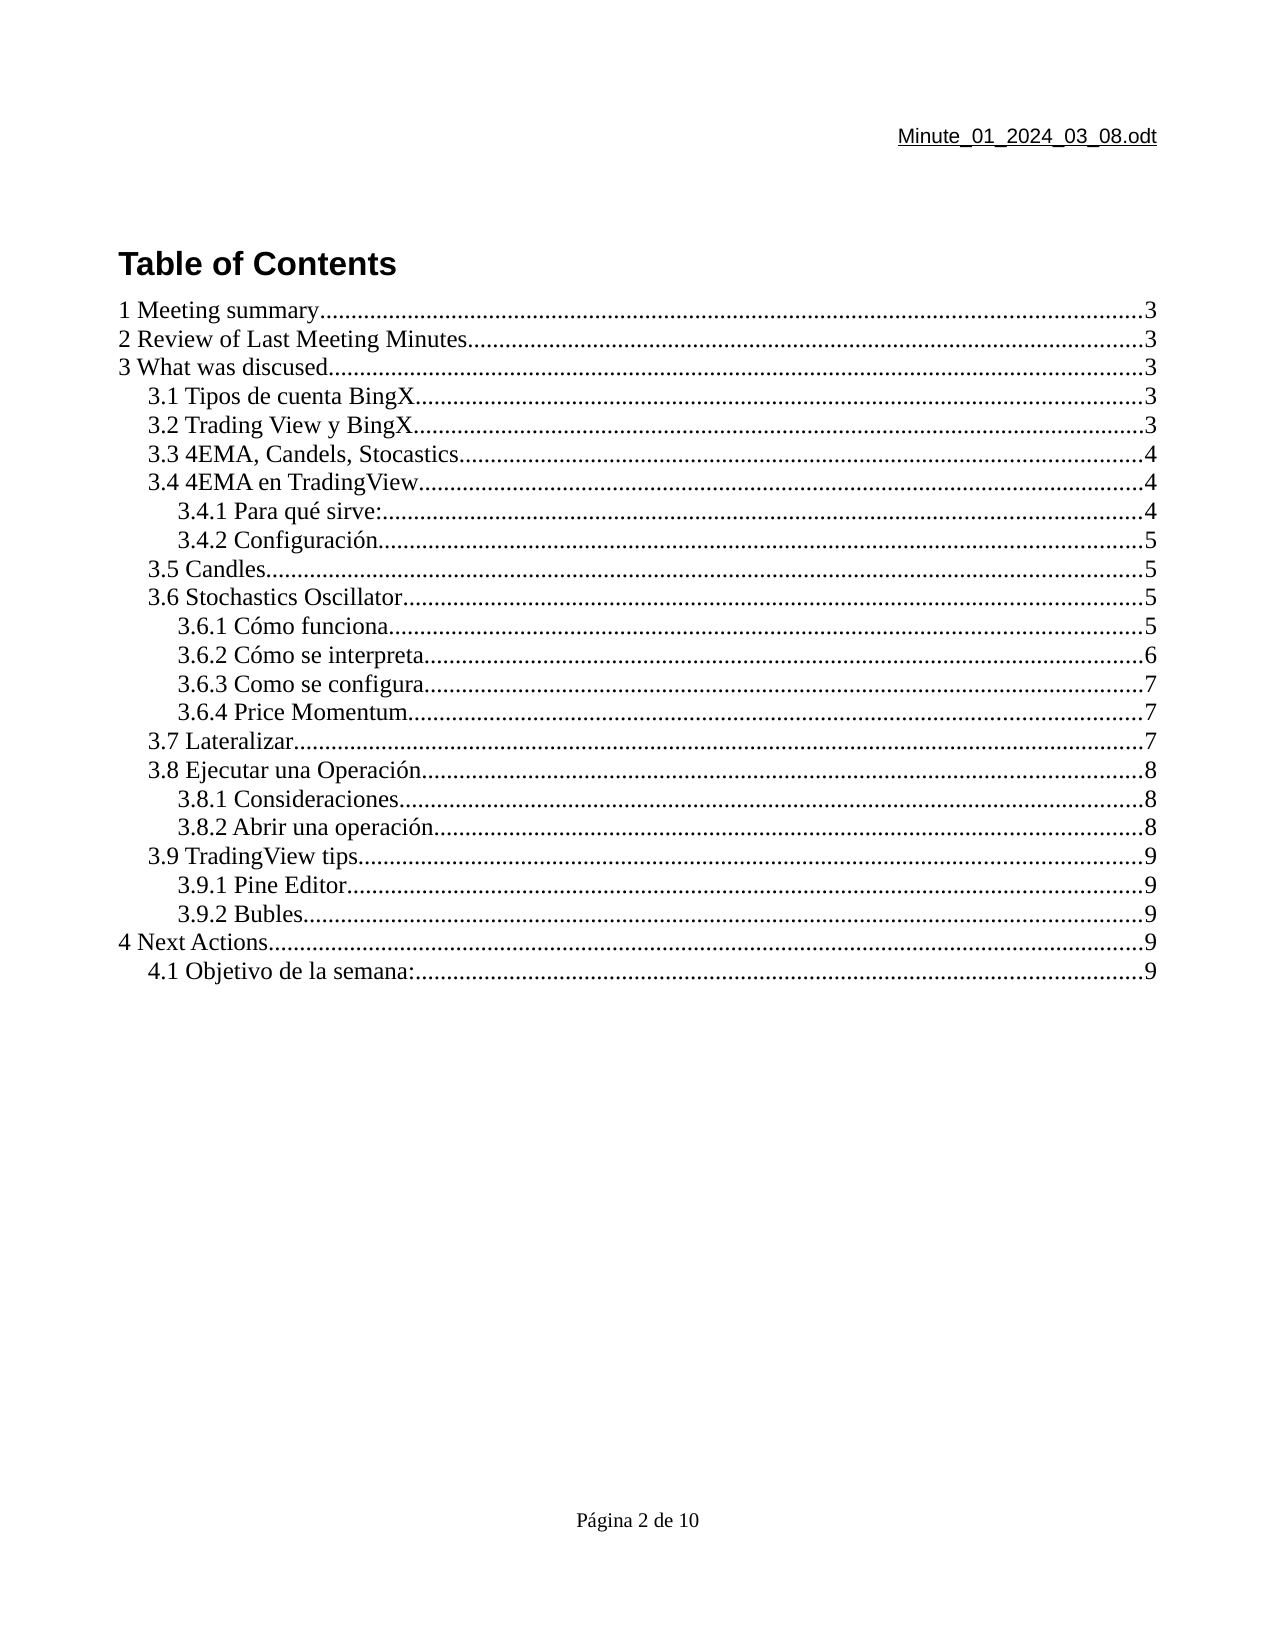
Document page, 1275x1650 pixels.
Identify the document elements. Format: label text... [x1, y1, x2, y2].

text 3.3 4EMA, Candels, Stocastics 4 [148, 439, 1157, 467]
text 3.8.2 Abrir una operación 8 [177, 812, 1157, 841]
text 1 Meeting summary 3 [118, 295, 1157, 324]
text 3.8.1 Consideraciones 8 [177, 784, 1157, 812]
text 2 Review of Last Meeting Minutes 3 [118, 324, 1157, 352]
text 3.9.1 Pine Editor 9 [177, 870, 1157, 899]
text 3.2 Trading View y BingX 3 [148, 410, 1157, 439]
text 3.4.1 Para qué sirve: 4 [177, 496, 1157, 525]
text 3.9.2 Bubles 9 [177, 899, 1157, 927]
text 4.1 Objetivo de la semana: 9 [148, 956, 1157, 985]
text 3.6.4 Price Momentum 7 [177, 697, 1157, 726]
text 3.9 TradingView tips 9 [148, 841, 1157, 870]
text 3.6.3 Como se configura 7 [177, 669, 1157, 697]
text 3.4 4EMA en TradingView 4 [148, 467, 1157, 496]
text 3.6.2 Cómo se interpreta 6 [177, 640, 1157, 669]
text 3 What was discused 3 [118, 352, 1157, 381]
text 4 Next Actions 9 [118, 927, 1157, 956]
subtitle Table of Contents [118, 244, 1157, 282]
text 3.1 Tipos de cuenta BingX 3 [148, 381, 1157, 410]
text 3.7 Lateralizar 7 [148, 726, 1157, 755]
text 3.6 Stochastics Oscillator 5 [148, 582, 1157, 611]
text 3.8 Ejecutar una Operación 8 [148, 755, 1157, 784]
text 3.4.2 Configuración 5 [177, 525, 1157, 554]
text 3.5 Candles 5 [148, 554, 1157, 582]
text 3.6.1 Cómo funciona 5 [177, 611, 1157, 640]
